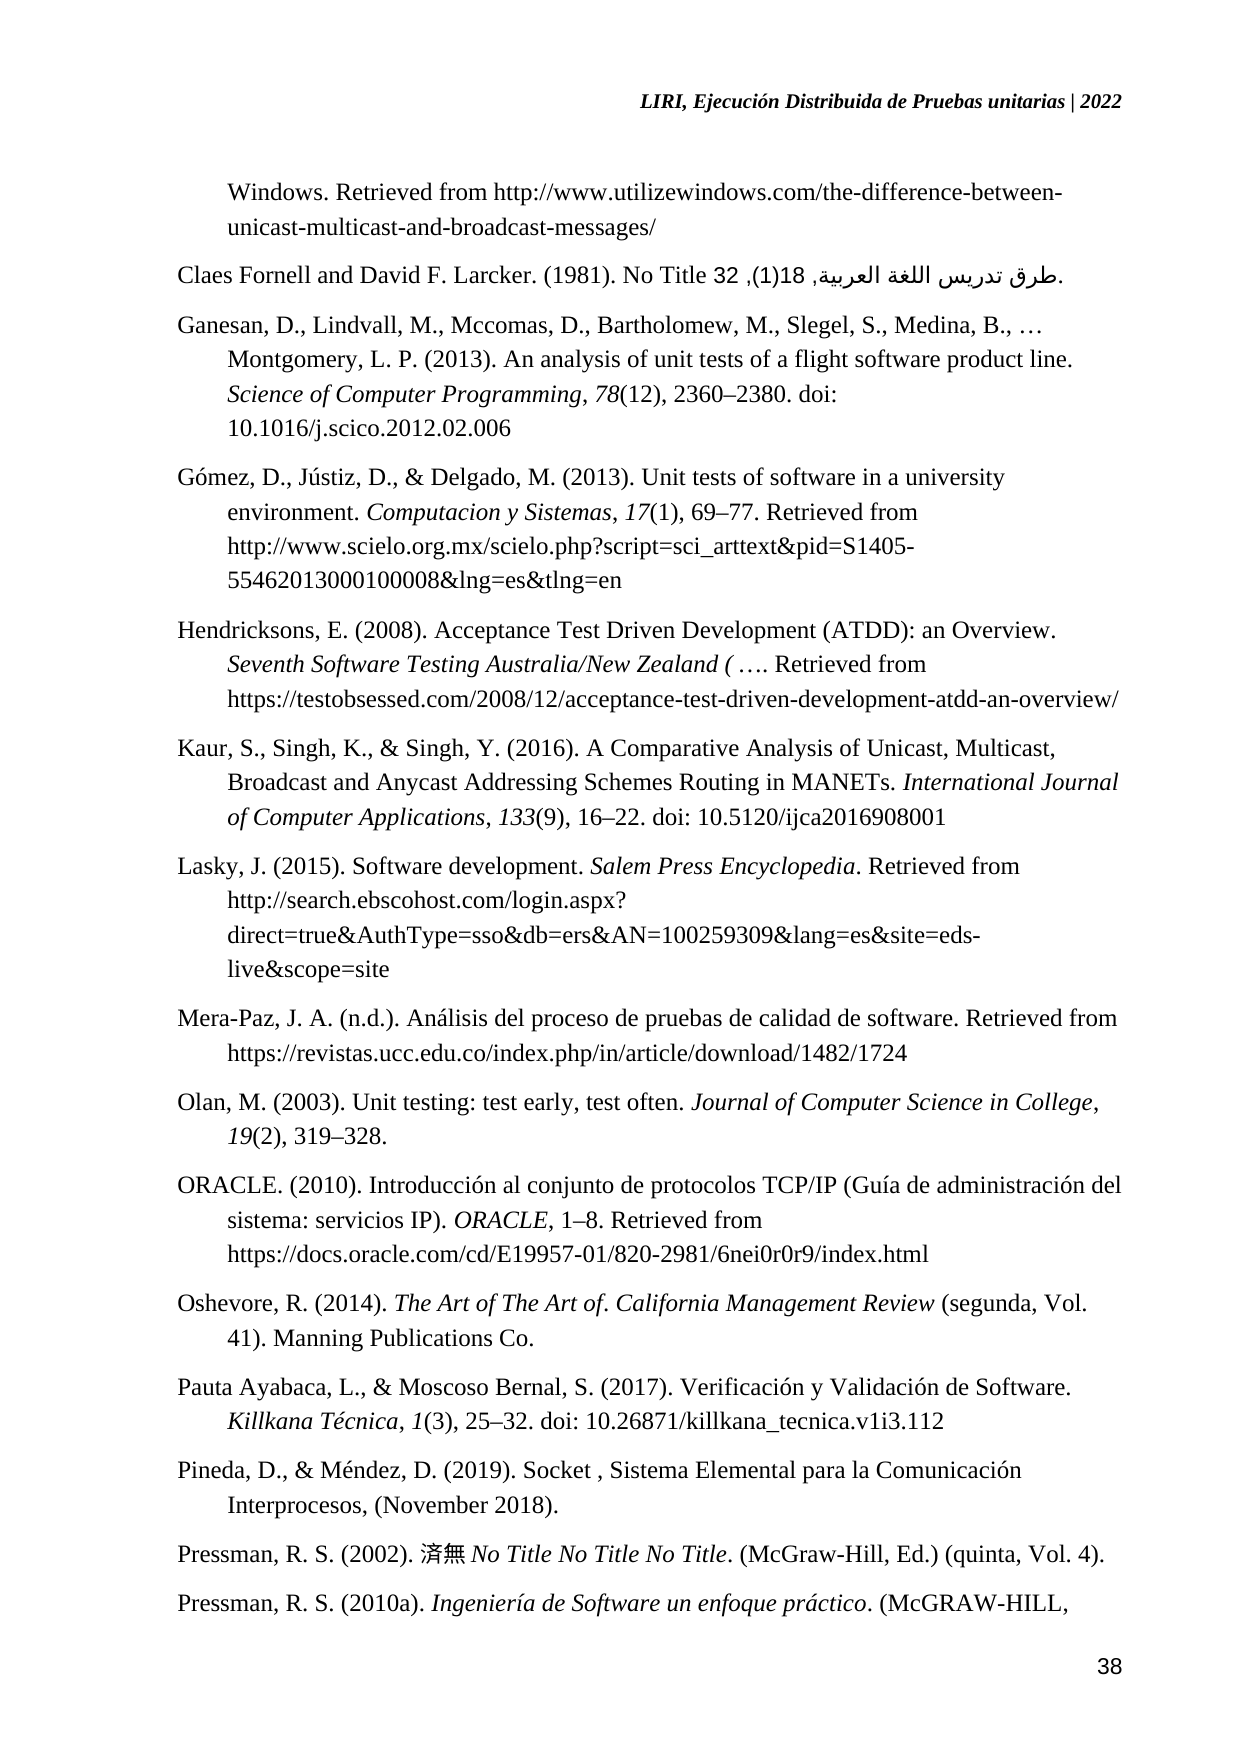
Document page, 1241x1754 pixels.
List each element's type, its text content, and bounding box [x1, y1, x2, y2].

text Olan, M. (2003). Unit testing: test early, test often. Journal of Computer Science in College, 19(2), 319–328. [177, 1087, 1122, 1150]
text Mera-Paz, J. A. (n.d.). Análisis del proceso de pruebas de calidad de software. Retrieved from https://revistas.ucc.edu.co/index.php/in/article/download/1482/1724 [177, 1003, 1122, 1066]
text Pauta Ayabaca, L., & Moscoso Bernal, S. (2017). Verificación y Validación de Software. Killkana Técnica, 1(3), 25–32. doi: 10.26871/killkana_tecnica.v1i3.112 [177, 1372, 1122, 1435]
text Claes Fornell and David F. Larcker. (1981). No Title طرق تدريس اللغة العربية, 18(1), 32. [177, 261, 1122, 289]
text Kaur, S., Singh, K., & Singh, Y. (2016). A Comparative Analysis of Unicast, Multicast, Broadcast and Anycast Addressing Schemes Routing in MANETs. International Journal of Computer Applications, 133(9), 16–22. doi: 10.5120/ijca2016908001 [177, 733, 1122, 830]
text Pressman, R. S. (2002). 済無No Title No Title No Title. (McGraw-Hill, Ed.) (quinta, Vol. 4). [177, 1539, 1122, 1568]
text ORACLE. (2010). Introducción al conjunto de protocolos TCP/IP (Guía de administración del sistema: servicios IP). ORACLE, 1–8. Retrieved from https://docs.oracle.com/cd/E19957-01/820-2981/6nei0r0r9/index.html [177, 1170, 1122, 1268]
text Pressman, R. S. (2010a). Ingeniería de Software un enfoque práctico. (McGRAW-HILL, [177, 1588, 1122, 1617]
text Windows. Retrieved from http://www.utilizewindows.com/the-difference-between-unicast-multicast-and-broadcast-messages/ [177, 177, 1122, 240]
text Oshevore, R. (2014). The Art of The Art of. California Management Review (segunda, Vol. 41). Manning Publications Co. [177, 1288, 1122, 1352]
text Hendricksons, E. (2008). Acceptance Test Driven Development (ATDD): an Overview. Seventh Software Testing Australia/New Zealand ( …. Retrieved from https://testobsessed.com/2008/12/acceptance-test-driven-development-atdd-an-overview/ [177, 615, 1122, 712]
text Lasky, J. (2015). Software development. Salem Press Encyclopedia. Retrieved from http://search.ebscohost.com/login.aspx?direct=true&AuthType=sso&db=ers&AN=100259309&lang=es&site=eds-live&scope=site [177, 851, 1122, 983]
text Gómez, D., Jústiz, D., & Delgado, M. (2013). Unit tests of software in a university environment. Computacion y Sistemas, 17(1), 69–77. Retrieved from http://www.scielo.org.mx/scielo.php?script=sci_arttext&pid=S1405-55462013000100008&lng=es&tlng=en [177, 462, 1122, 594]
text Ganesan, D., Lindvall, M., Mccomas, D., Bartholomew, M., Slegel, S., Medina, B., … Montgomery, L. P. (2013). An analysis of unit tests of a flight software product line. Science of Computer Programming, 78(12), 2360–2380. doi: 10.1016/j.scico.2012.02.006 [177, 310, 1122, 442]
text Pineda, D., & Méndez, D. (2019). Socket , Sistema Elemental para la Comunicación Interprocesos, (November 2018). [177, 1455, 1122, 1519]
